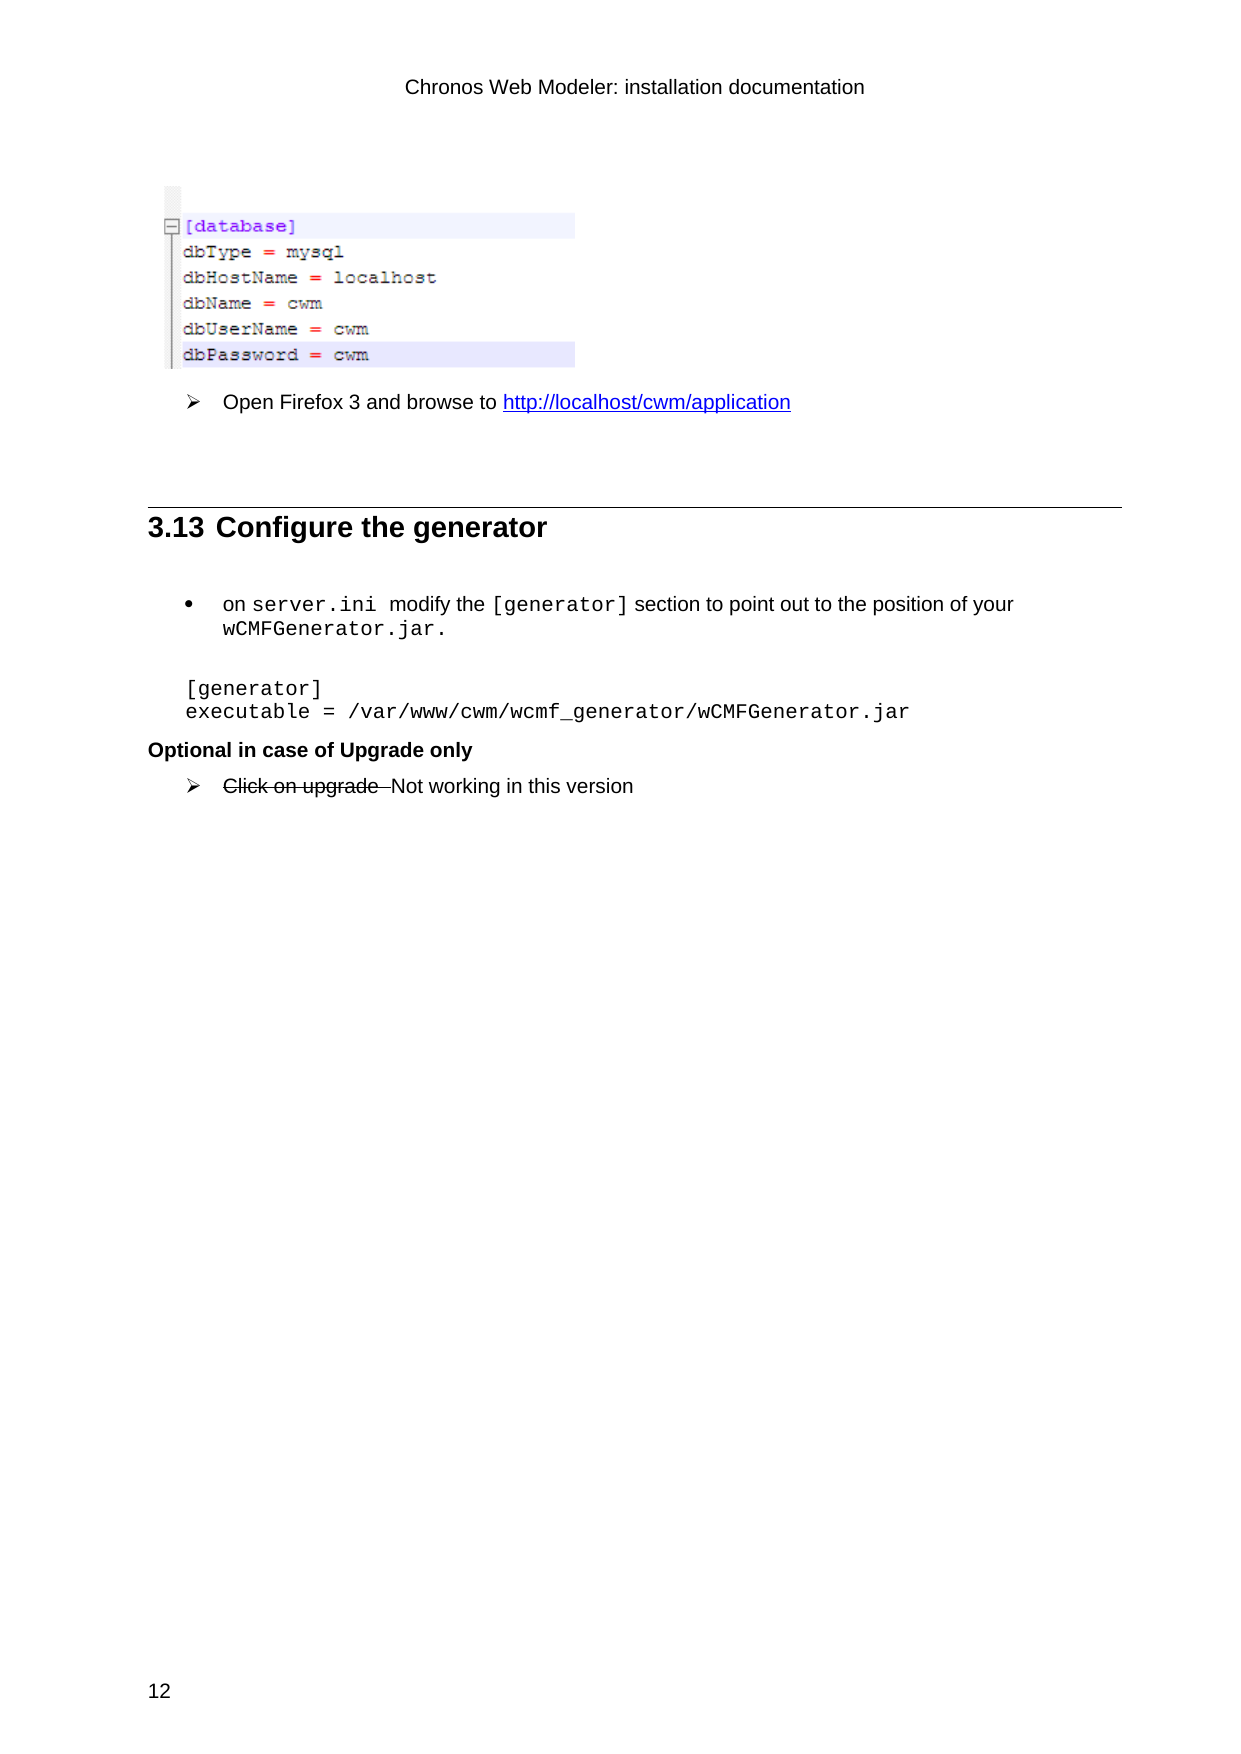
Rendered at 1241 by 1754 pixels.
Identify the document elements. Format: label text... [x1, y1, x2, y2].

text [generator] executable = /var/www/cwm/wcmf_generator/wCMFGenerator.jar [185, 654, 1122, 725]
list Open Firefox 3 and browse to http://localhost/cwm/application [185, 390, 1122, 414]
picture [164, 186, 575, 369]
text Optional in case of Upgrade only [148, 738, 1122, 762]
list Click on upgrade Not working in this version [185, 774, 1122, 798]
list on server.ini modify the [generator] section to point out to the position of your wCMFGenerator.jar. [185, 592, 1122, 641]
subtitle Configure the generator [148, 508, 1122, 544]
